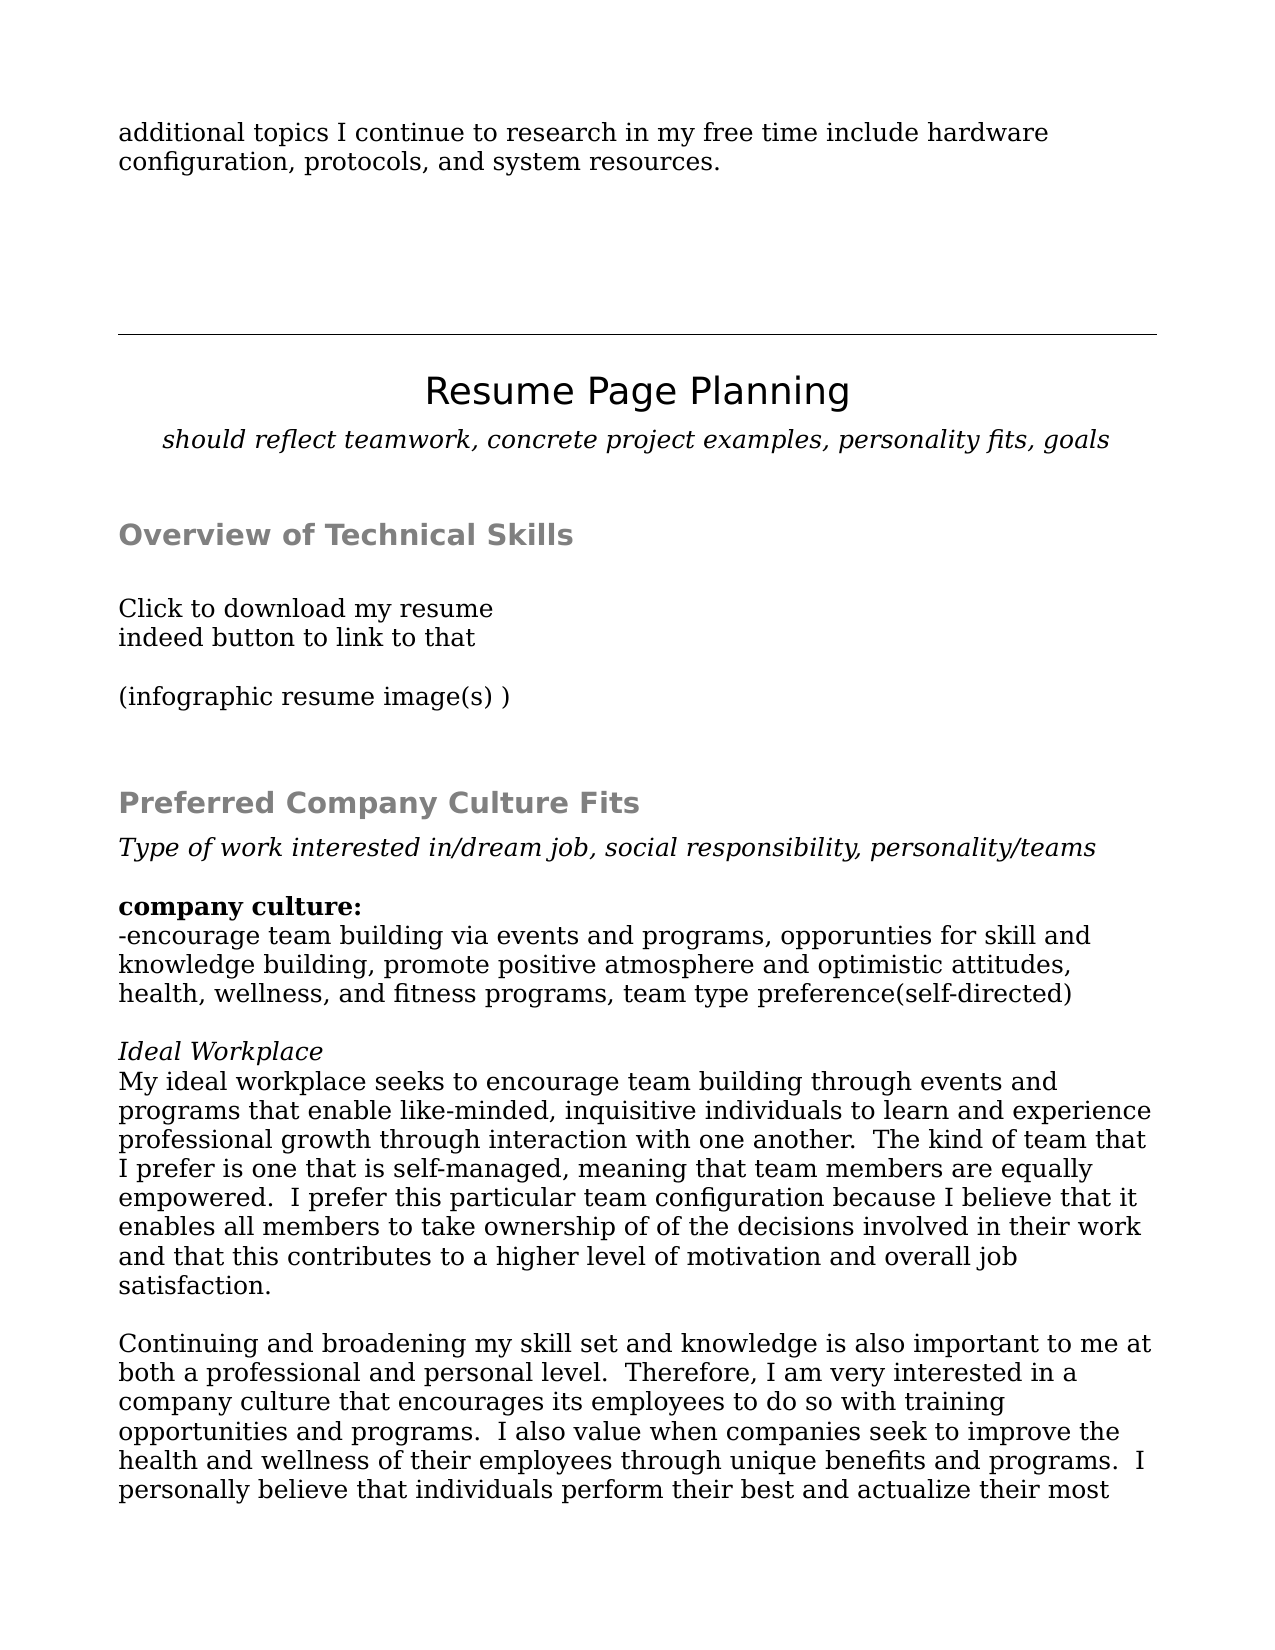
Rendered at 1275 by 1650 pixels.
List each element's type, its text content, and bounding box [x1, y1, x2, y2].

subtitle Resume Page Planning [118, 369, 1157, 413]
text (infographic resume image(s) ) [118, 682, 1157, 711]
text additional topics I continue to research in my free time include hardware configuration, protocols, and system resources. [118, 118, 1157, 176]
text Click to download my resume [118, 594, 1157, 623]
text Continuing and broadening my skill set and knowledge is also important to me at both a professional and personal level. Therefore, I am very interested in a company culture that encourages its employees to do so with training opportunities and programs. I also value when companies seek to improve the health and wellness of their employees through unique benefits and programs. I personally believe that individuals perform their best and actualize their most [118, 1329, 1157, 1504]
text Type of work interested in/dream job, social responsibility, personality/teams [118, 833, 1157, 862]
text My ideal workplace seeks to encourage team building through events and programs that enable like-minded, inquisitive individuals to learn and experience professional growth through interaction with one another. The kind of team that I prefer is one that is self-managed, meaning that team members are equally empowered. I prefer this particular team configuration because I believe that it enables all members to take ownership of of the decisions involved in their work and that this contributes to a higher level of motivation and overall job satisfaction. [118, 1067, 1157, 1300]
text -encourage team building via events and programs, opporunties for skill and knowledge building, promote positive atmosphere and optimistic attitudes, health, wellness, and fitness programs, team type preference(self-directed) [118, 921, 1157, 1008]
text company culture: [118, 891, 1157, 921]
text should reflect teamwork, concrete project examples, personality fits, goals [118, 425, 1157, 454]
subtitle Overview of Technical Skills [118, 519, 1157, 553]
text indeed button to link to that [118, 623, 1157, 653]
text Ideal Workplace [118, 1037, 1157, 1067]
subtitle Preferred Company Culture Fits [118, 787, 1157, 821]
